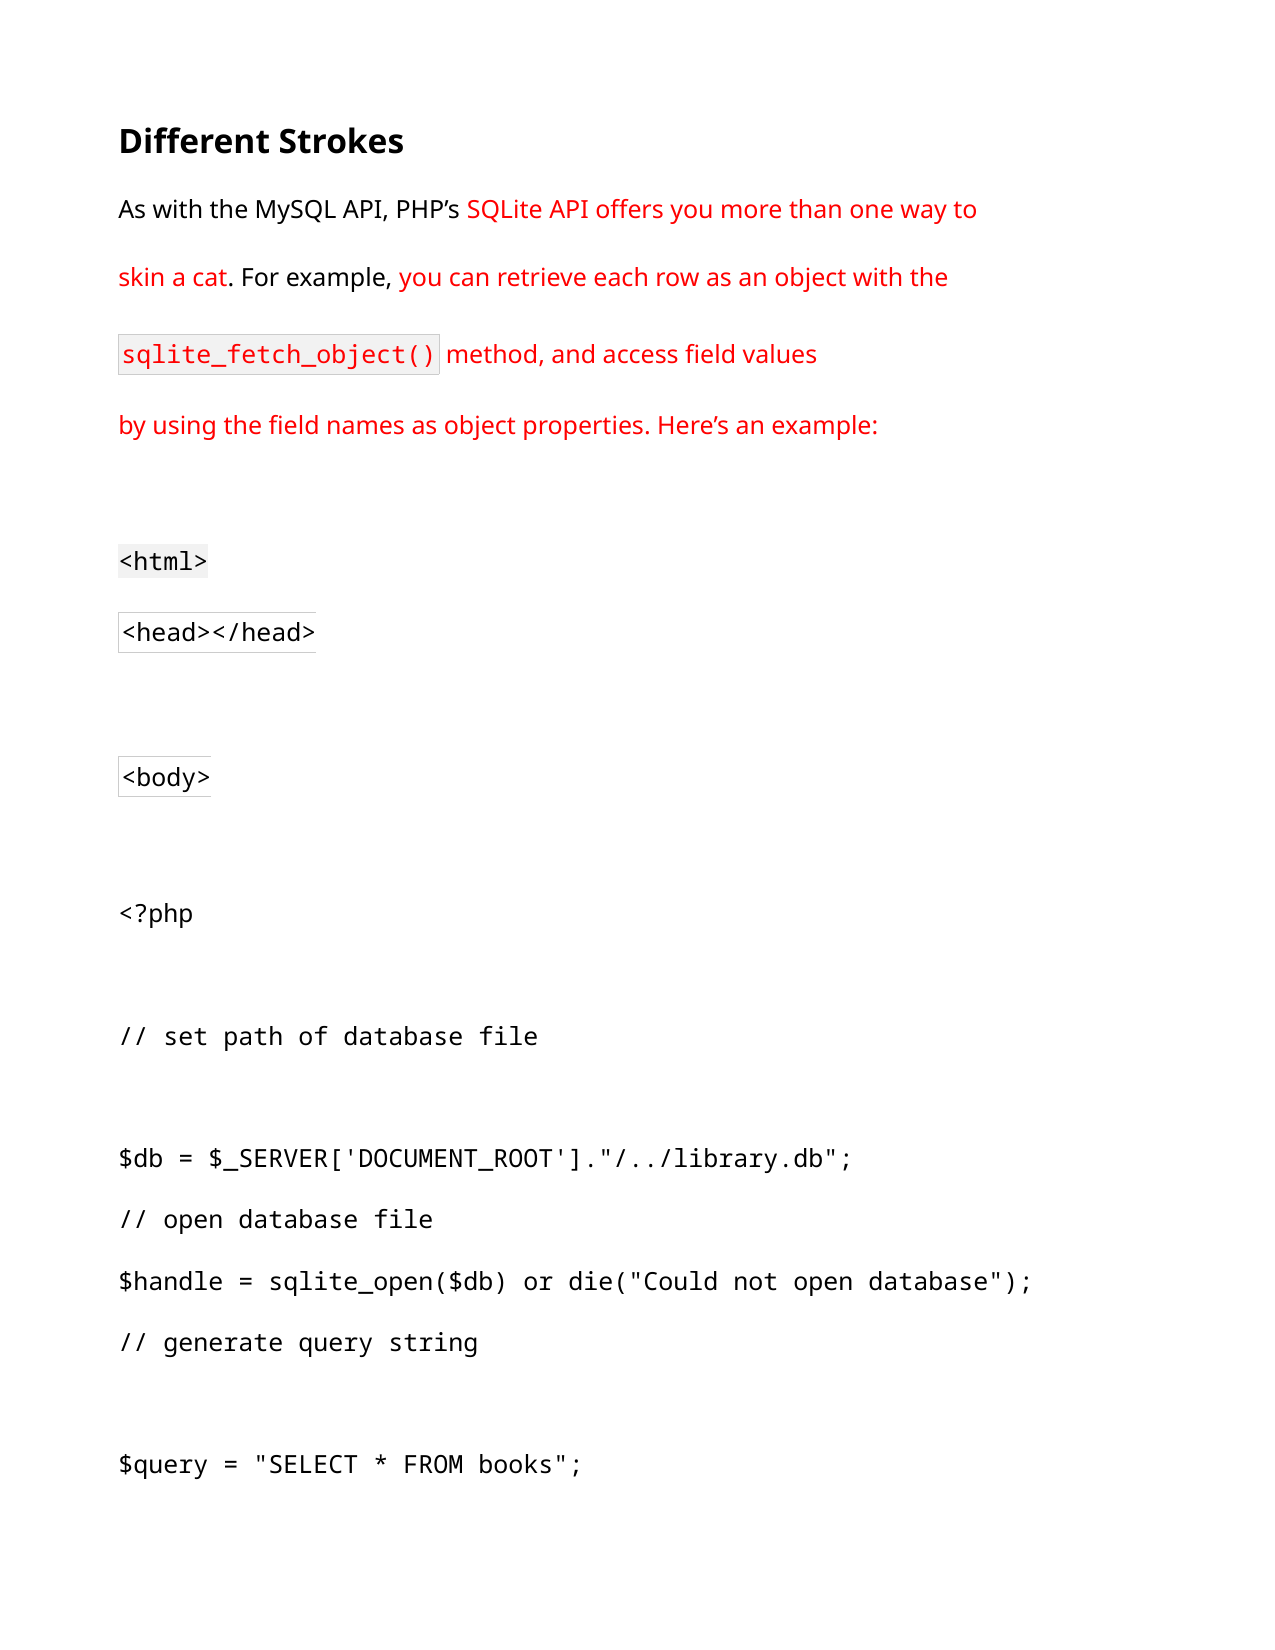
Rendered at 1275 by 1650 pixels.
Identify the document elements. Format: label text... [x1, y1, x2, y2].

subtitle Different Strokes [118, 118, 1157, 164]
text // open database file [118, 1202, 1157, 1236]
text As with the MySQL API, PHP’s SQLite API offers you more than one way to skin a cat. For example, you can retrieve each row as an object with the sqlite_fetch_object() method, and access field values by using the field names as object properties. Here’s an example: [118, 191, 1157, 442]
text <html> [118, 476, 1157, 578]
text <head></head> <body> <?php // set path of database file $db = $_SERVER['DOCUMENT_ROOT']."/../library.db"; [118, 612, 1157, 1175]
text $handle = sqlite_open($db) or die("Could not open database"); [118, 1263, 1157, 1297]
text // generate query string $query = "SELECT * FROM books"; [118, 1325, 1157, 1481]
